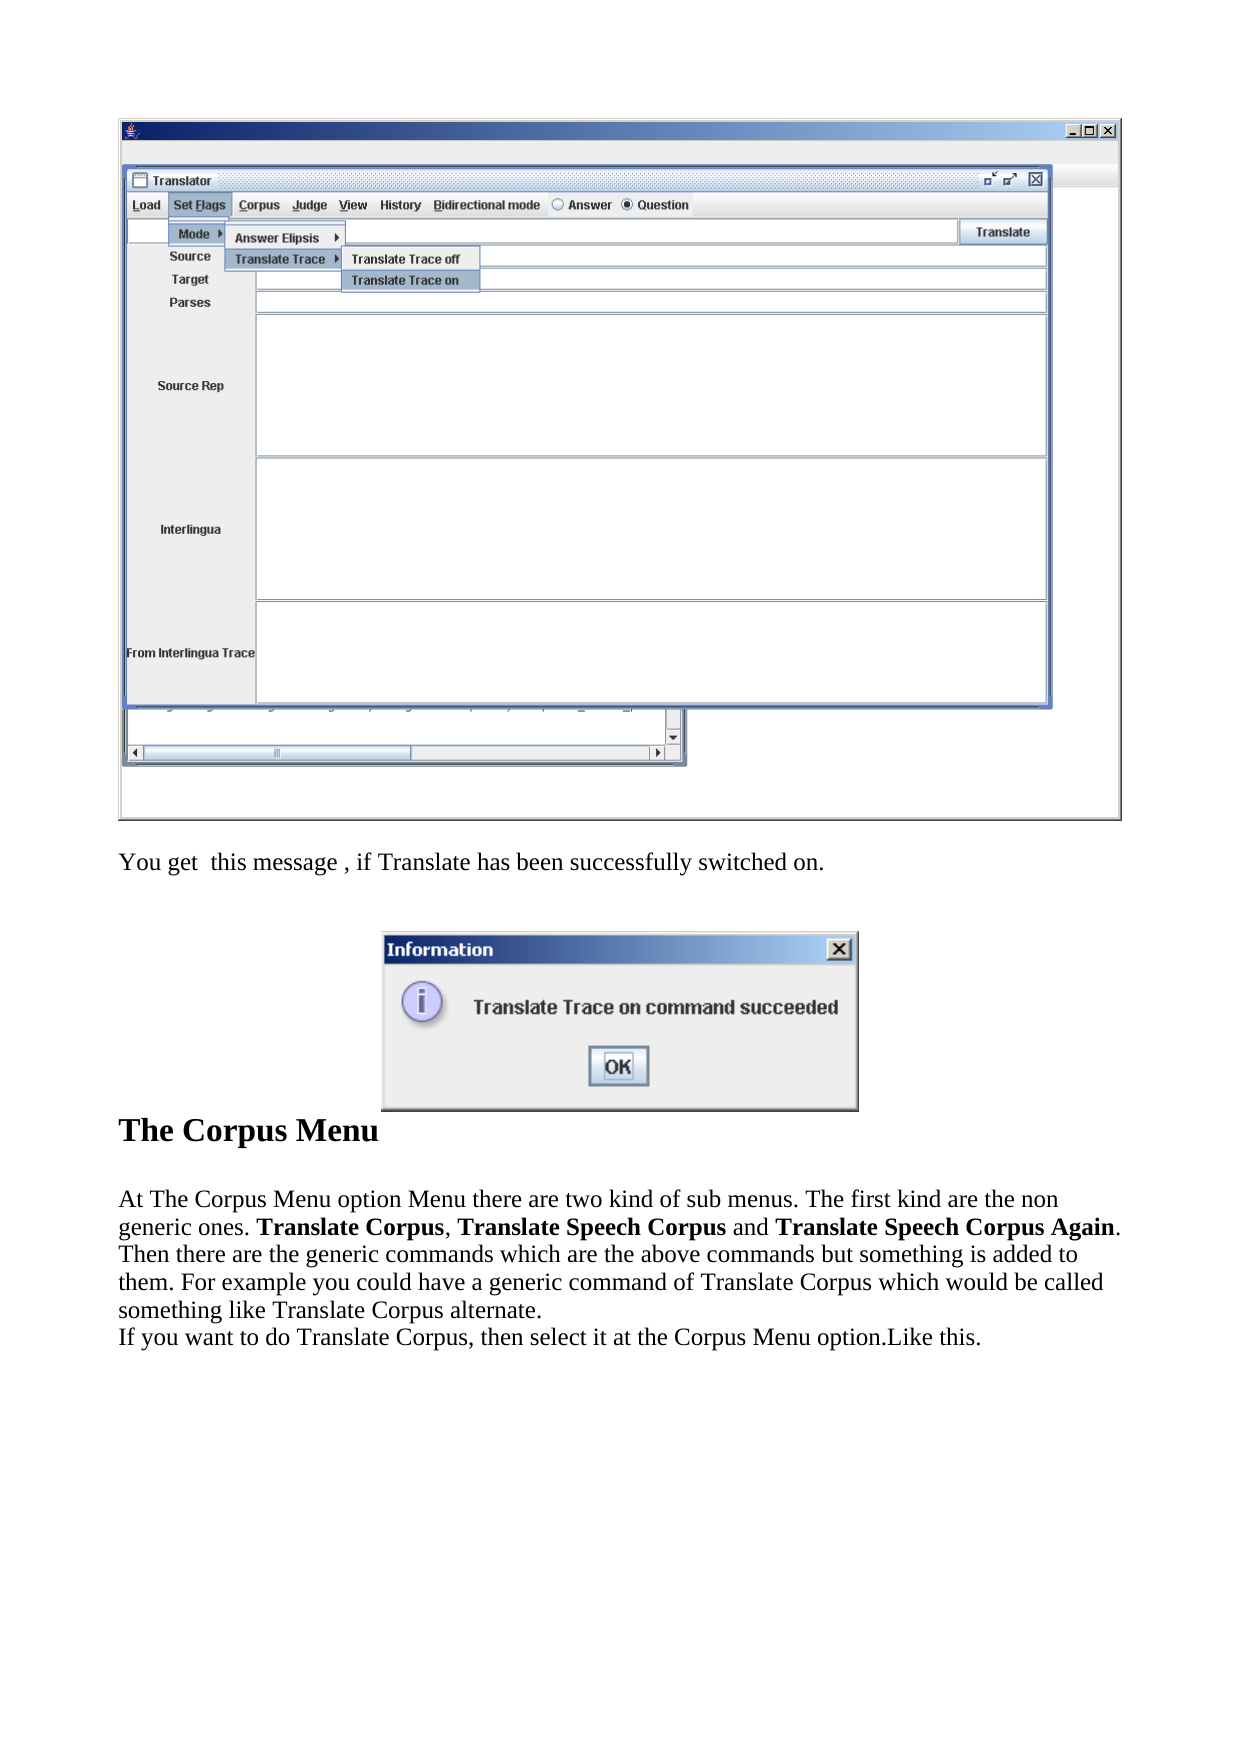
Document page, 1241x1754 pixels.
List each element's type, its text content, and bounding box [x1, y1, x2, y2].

text You get this message , if Translate has been successfully switched on. [118, 848, 1122, 876]
text At The Corpus Menu option Menu there are two kind of sub menus. The first kind are the non generic ones. Translate Corpus, Translate Speech Corpus and Translate Speech Corpus Again. [118, 1185, 1122, 1240]
text The Corpus Menu [118, 1051, 1122, 1148]
text Then there are the generic commands which are the above commands but something is added to them. For example you could have a generic command of Translate Corpus which would be called something like Translate Corpus alternate. [118, 1240, 1122, 1323]
picture [118, 118, 1122, 821]
text If you want to do Translate Corpus, then select it at the Corpus Menu option.Like this. [118, 1323, 1122, 1351]
picture [381, 931, 859, 1112]
